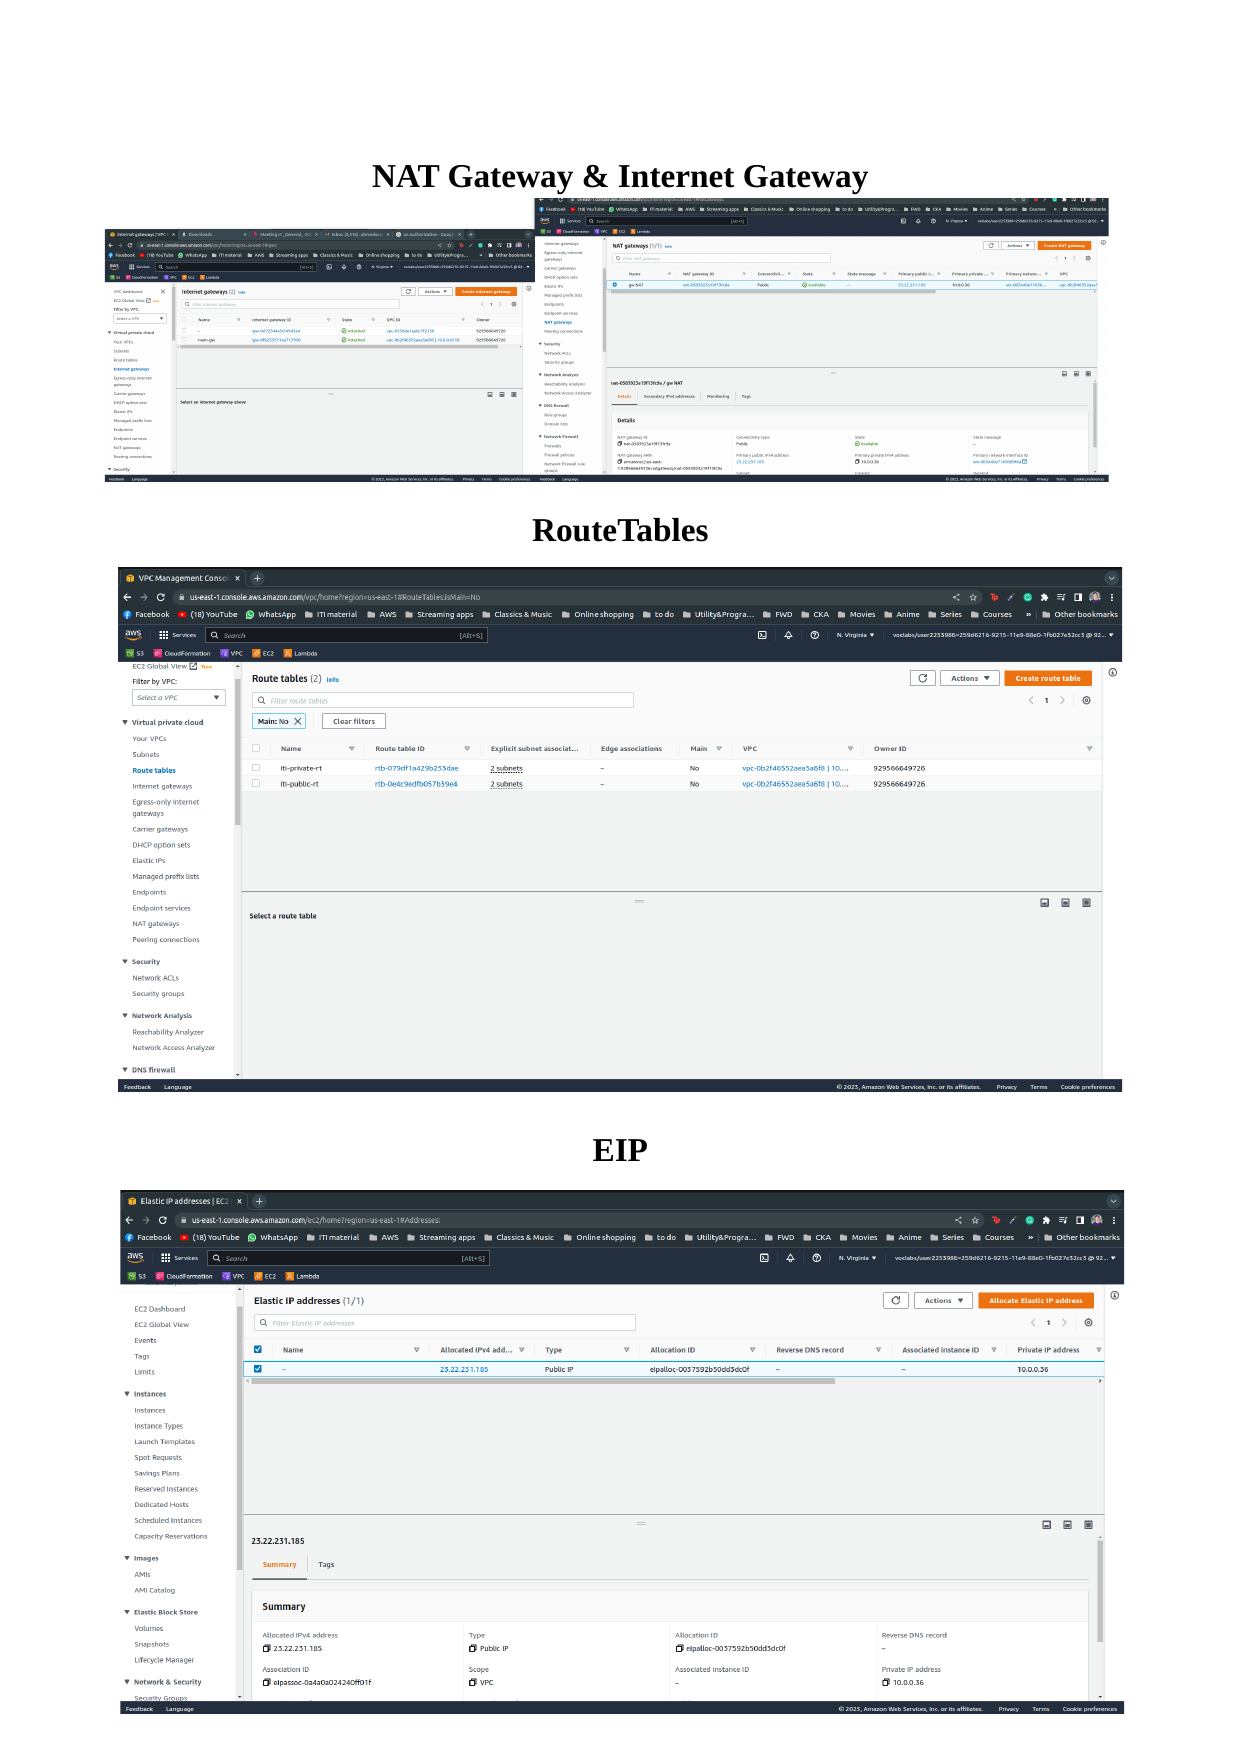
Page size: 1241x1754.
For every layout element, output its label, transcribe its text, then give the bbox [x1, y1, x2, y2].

text RouteTables [118, 510, 1122, 548]
picture [120, 1190, 1125, 1714]
picture [118, 567, 1123, 1092]
picture [104, 198, 1109, 482]
text EIP [118, 1130, 1122, 1168]
text NAT Gateway & Internet Gateway [118, 156, 1122, 195]
